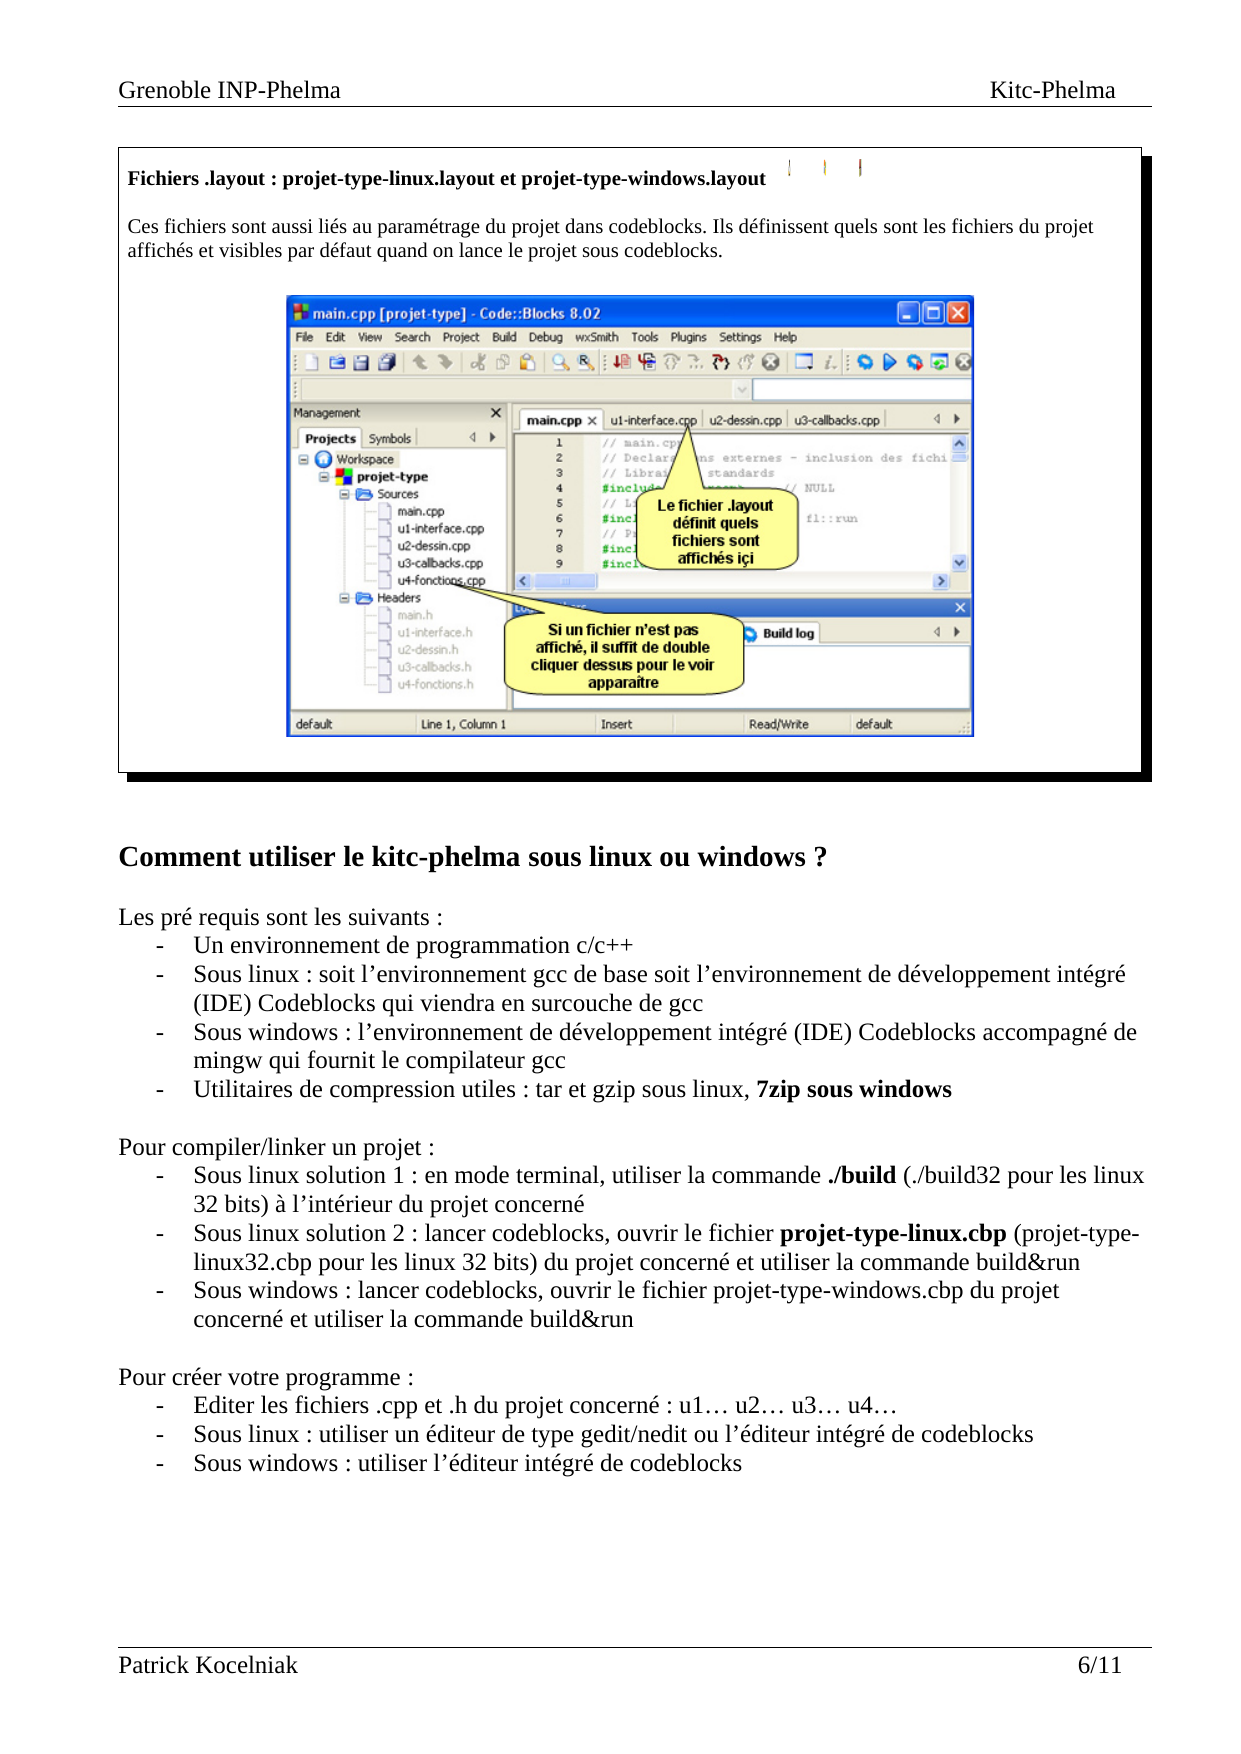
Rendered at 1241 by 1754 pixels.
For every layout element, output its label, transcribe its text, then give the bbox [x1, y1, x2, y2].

text Pour compiler/linker un projet : [118, 1132, 1152, 1160]
list Un environnement de programmation c/c++ [156, 930, 1152, 959]
text Ces fichiers sont aussi liés au paramétrage du projet dans codeblocks. Ils définissent quels sont les fichiers du projet affichés et visibles par défaut quand on lance le projet sous codeblocks. [119, 211, 1141, 262]
list Sous linux solution 1 : en mode terminal, utiliser la commande ./build (./build32 pour les linux 32 bits) à l’intérieur du projet concerné [156, 1160, 1152, 1218]
picture [286, 295, 975, 737]
list Sous linux : soit l’environnement gcc de base soit l’environnement de développement intégré (IDE) Codeblocks qui viendra en surcouche de gcc [156, 959, 1152, 1017]
list Editer les fichiers .cpp et .h du projet concerné : u1… u2… u3… u4… [156, 1390, 1152, 1419]
text Comment utiliser le kitc-phelma sous linux ou windows ? [118, 839, 1152, 873]
list Sous windows : lancer codeblocks, ouvrir le fichier projet-type-windows.cbp du projet concerné et utiliser la commande build&run [156, 1275, 1152, 1333]
text Pour créer votre programme : [118, 1362, 1152, 1390]
list Sous windows : utiliser l’éditeur intégré de codeblocks [156, 1448, 1152, 1477]
text Les pré requis sont les suivants : [118, 902, 1152, 930]
list Sous linux : utiliser un éditeur de type gedit/nedit ou l’éditeur intégré de codeblocks [156, 1419, 1152, 1448]
text Fichiers .layout : projet-type-linux.layout et projet-type-windows.layout [119, 148, 1141, 190]
picture [823, 159, 827, 177]
list Sous windows : l’environnement de développement intégré (IDE) Codeblocks accompagné de mingw qui fournit le compilateur gcc [156, 1017, 1152, 1074]
list Utilitaires de compression utiles : tar et gzip sous linux, 7zip sous windows [156, 1074, 1152, 1103]
list Sous linux solution 2 : lancer codeblocks, ouvrir le fichier projet-type-linux.cbp (projet-type-linux32.cbp pour les linux 32 bits) du projet concerné et utiliser la commande build&run [156, 1218, 1152, 1275]
